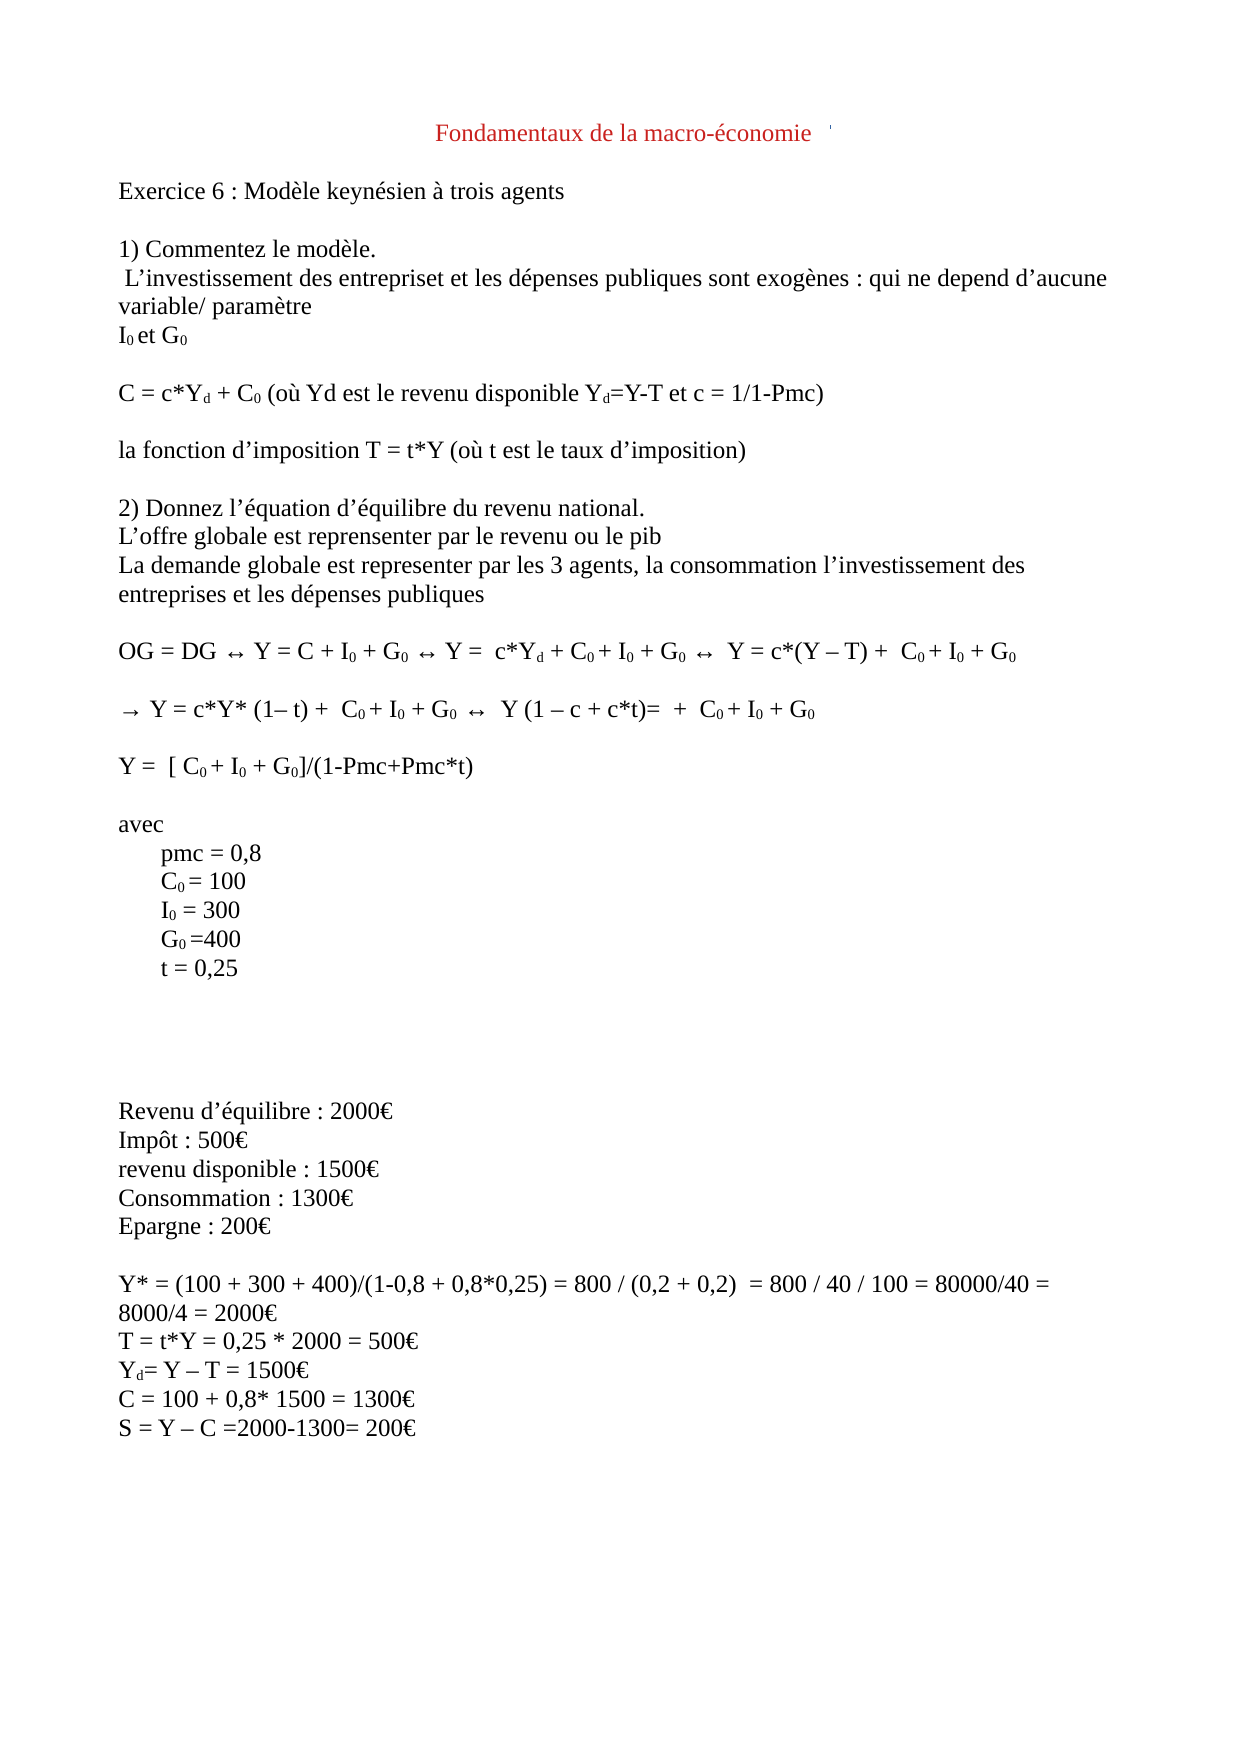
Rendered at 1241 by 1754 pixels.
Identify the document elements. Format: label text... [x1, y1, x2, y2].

text L’investissement des entrepriset et les dépenses publiques sont exogènes : qui ne depend d’aucune variable/ paramètre [118, 263, 1122, 320]
text avec [118, 809, 1122, 838]
text T = t*Y = 0,25 * 2000 = 500€ [118, 1326, 1122, 1355]
text C = 100 + 0,8* 1500 = 1300€ [118, 1384, 1122, 1413]
text S = Y – C =2000-1300= 200€ [118, 1413, 1122, 1441]
text Revenu d’équilibre : 2000€ [118, 1096, 1122, 1125]
text G0 =400 [118, 924, 1122, 953]
text I0 = 300 [118, 895, 1122, 924]
text revenu disponible : 1500€ [118, 1154, 1122, 1183]
text Yd= Y – T = 1500€ [118, 1355, 1122, 1384]
text Epargne : 200€ [118, 1211, 1122, 1240]
text la fonction d’imposition T = t*Y (où t est le taux d’imposition) [118, 435, 1122, 464]
text La demande globale est representer par les 3 agents, la consommation l’investissement des entreprises et les dépenses publiques [118, 550, 1122, 608]
text L’offre globale est reprensenter par le revenu ou le pib [118, 521, 1122, 550]
text 1) Commentez le modèle. [118, 234, 1122, 263]
text Y = [ C0 + I0 + G0]/(1-Pmc+Pmc*t) [118, 751, 1122, 780]
text C = c*Yd + C0 (où Yd est le revenu disponible Yd=Y-T et c = 1/1-Pmc) [118, 378, 1122, 406]
text Y* = (100 + 300 + 400)/(1-0,8 + 0,8*0,25) = 800 / (0,2 + 0,2) = 800 / 40 / 100 = 80000/40 = 8000/4 = 2000€ [118, 1269, 1122, 1326]
text pmc = 0,8 [118, 838, 1122, 866]
text OG = DG ↔ Y = C + I0 + G0 ↔ Y = c*Yd + C0 + I0 + G0 ↔ Y = c*(Y – T) + C0 + I0 + G0 [118, 636, 1122, 665]
text I0 et G0 [118, 320, 1122, 349]
text → Y = c*Y* (1– t) + C0 + I0 + G0 ↔ Y (1 – c + c*t)= + C0 + I0 + G0 [118, 694, 1122, 723]
text Impôt : 500€ [118, 1125, 1122, 1154]
text 2) Donnez l’équation d’équilibre du revenu national. [118, 493, 1122, 521]
text Exercice 6 : Modèle keynésien à trois agents [118, 176, 1122, 205]
text t = 0,25 [118, 953, 1122, 981]
text Consommation : 1300€ [118, 1183, 1122, 1211]
text C0 = 100 [118, 866, 1122, 895]
